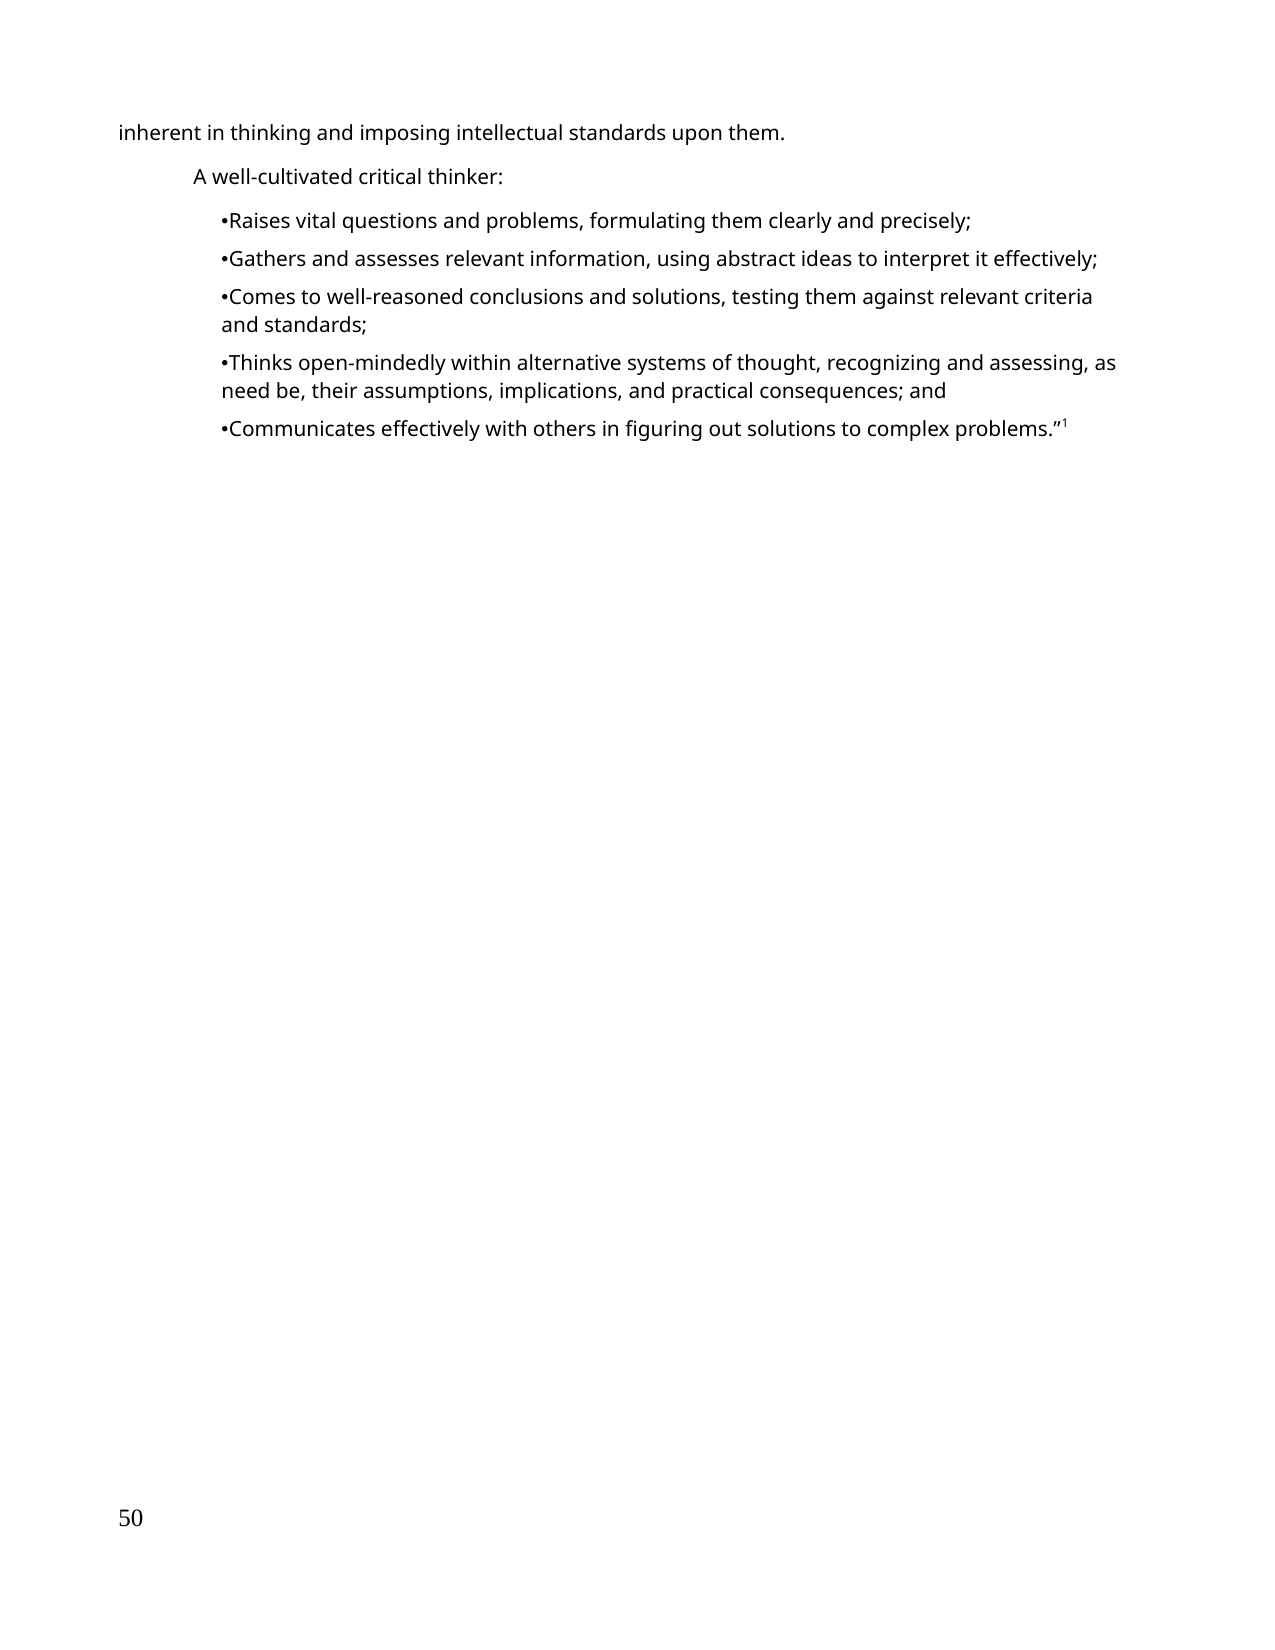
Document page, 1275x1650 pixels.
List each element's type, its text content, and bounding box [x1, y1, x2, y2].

list Raises vital questions and problems, formulating them clearly and precisely; [127, 206, 1129, 235]
list Gathers and assesses relevant information, using abstract ideas to interpret it effectively; [127, 244, 1129, 272]
list Communicates effectively with others in figuring out solutions to complex problems.”1 [127, 414, 1129, 443]
text inherent in thinking and imposing intellectual standards upon them. [118, 118, 1157, 147]
list Thinks open-mindedly within alternative systems of thought, recognizing and assessing, as need be, their assumptions, implications, and practical consequences; and [127, 348, 1129, 405]
text A well-cultivated critical thinker: [118, 162, 1157, 191]
list Comes to well-reasoned conclusions and solutions, testing them against relevant criteria and standards; [127, 282, 1129, 339]
